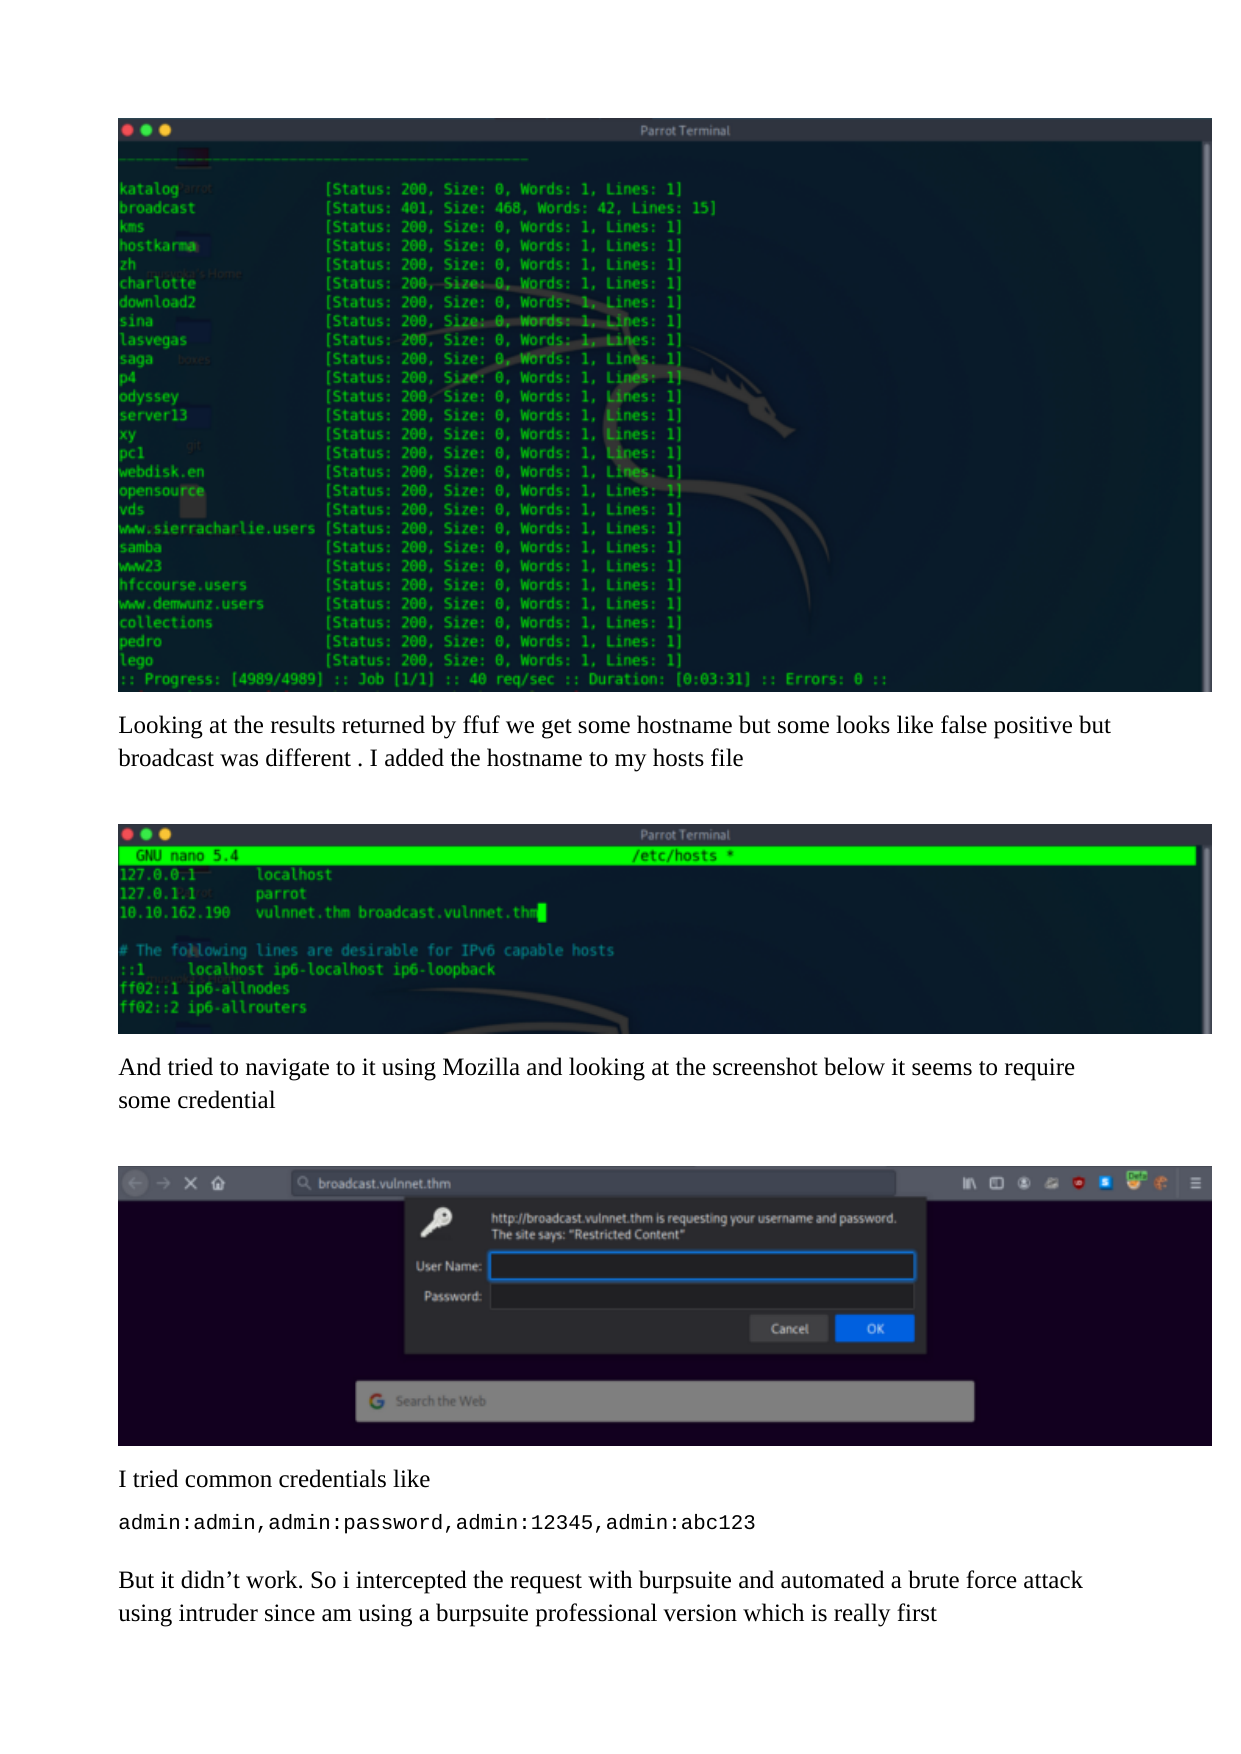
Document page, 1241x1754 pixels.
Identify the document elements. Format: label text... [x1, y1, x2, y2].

picture [118, 824, 1212, 1034]
text But it didn’t work. So i intercepted the request with burpsuite and automated a brute force attack using intruder since am using a burpsuite professional version which is really first [118, 1565, 1122, 1627]
text Looking at the results returned by ffuf we get some hostname but some looks like false positive but broadcast was different . I added the hostname to my hosts file [118, 710, 1122, 772]
text I tried common credentials like [118, 1464, 1122, 1493]
text And tried to navigate to it using Mozilla and looking at the screenshot below it seems to require some credential [118, 1052, 1122, 1114]
picture [118, 118, 1212, 692]
picture [118, 1166, 1212, 1446]
text admin:admin,admin:password,admin:12345,admin:abc123 [118, 1512, 1122, 1536]
